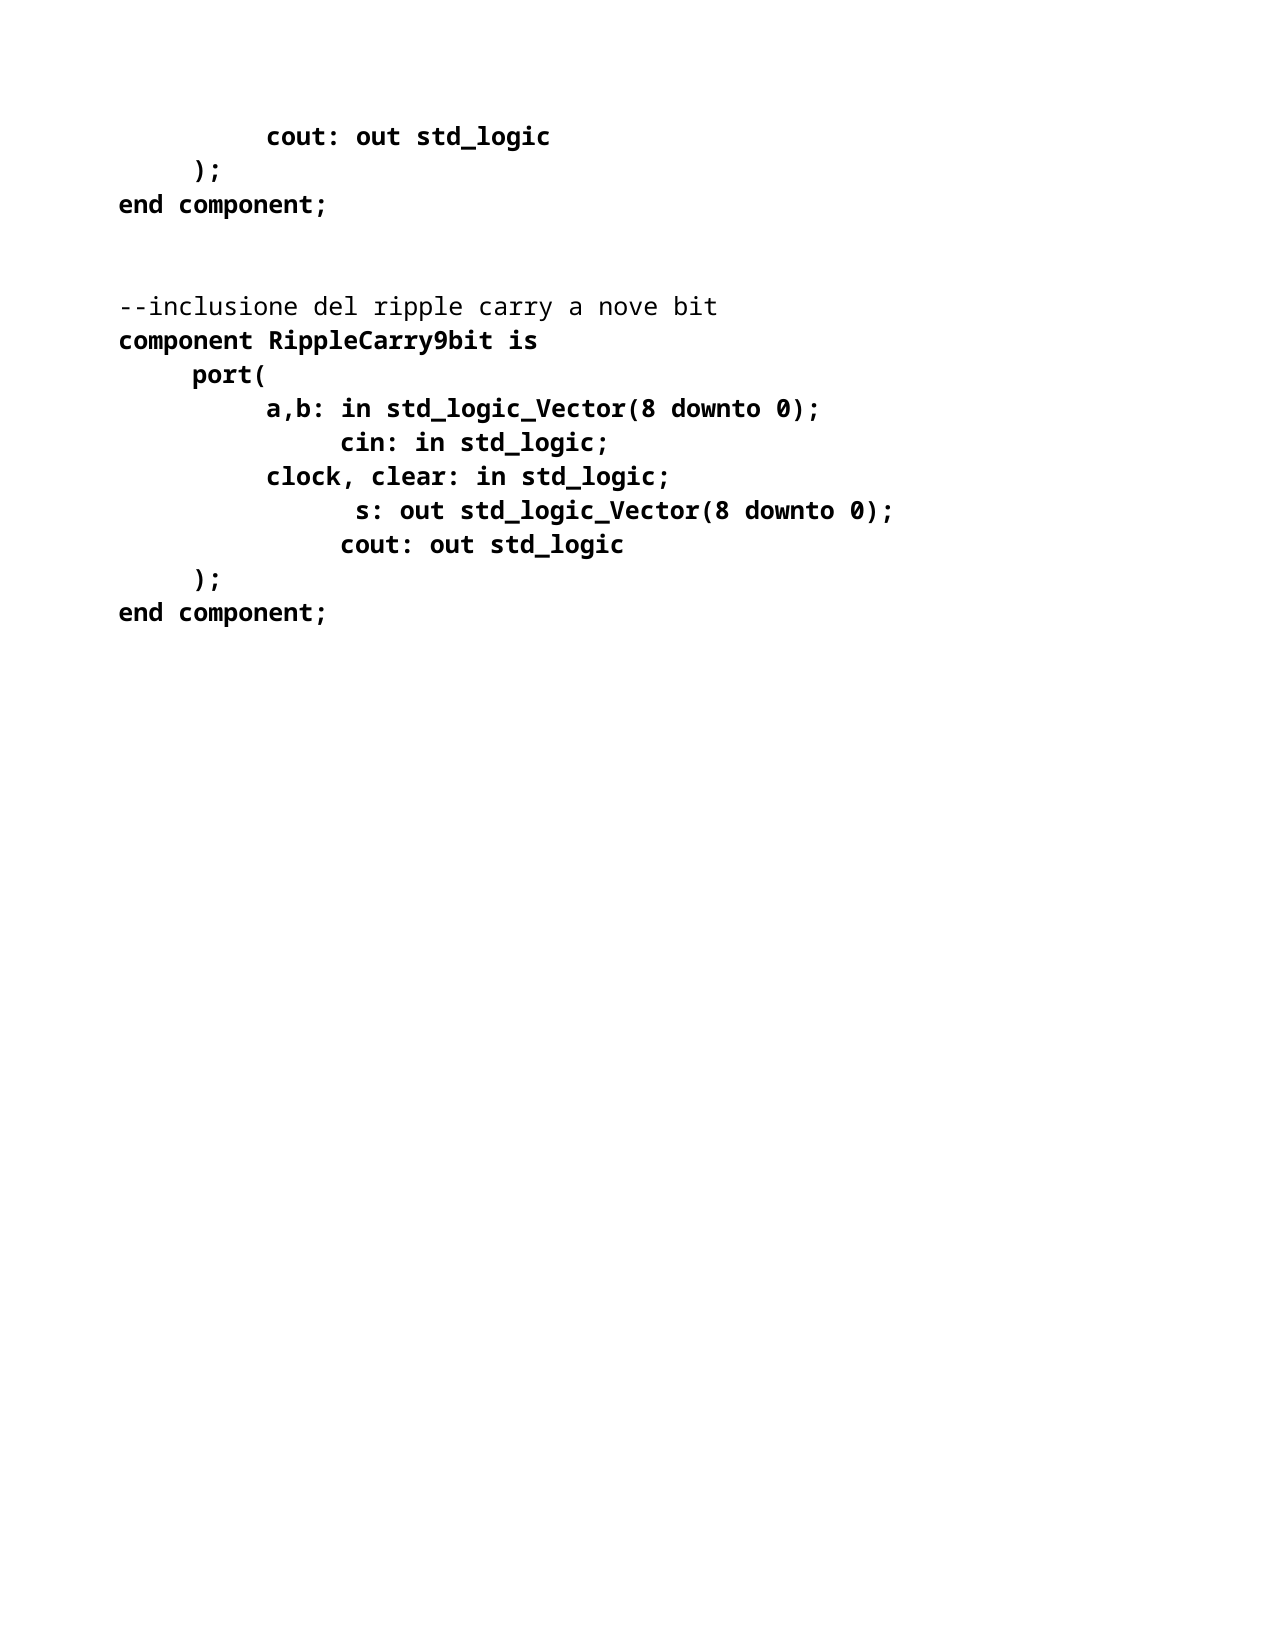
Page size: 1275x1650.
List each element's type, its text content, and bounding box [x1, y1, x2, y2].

text cout: out std_logic [118, 527, 1157, 561]
text --inclusione del ripple carry a nove bit [118, 288, 1157, 322]
text ); [118, 561, 1157, 595]
text clock, clear: in std_logic; [118, 459, 1157, 493]
text component RippleCarry9bit is [118, 322, 1157, 357]
text cout: out std_logic [118, 118, 1157, 152]
text a,b: in std_logic_Vector(8 downto 0); [118, 391, 1157, 425]
text ); [118, 152, 1157, 186]
text end component; [118, 186, 1157, 220]
text s: out std_logic_Vector(8 downto 0); [118, 493, 1157, 527]
text end component; [118, 595, 1157, 629]
text port( [118, 357, 1157, 391]
text cin: in std_logic; [118, 425, 1157, 459]
